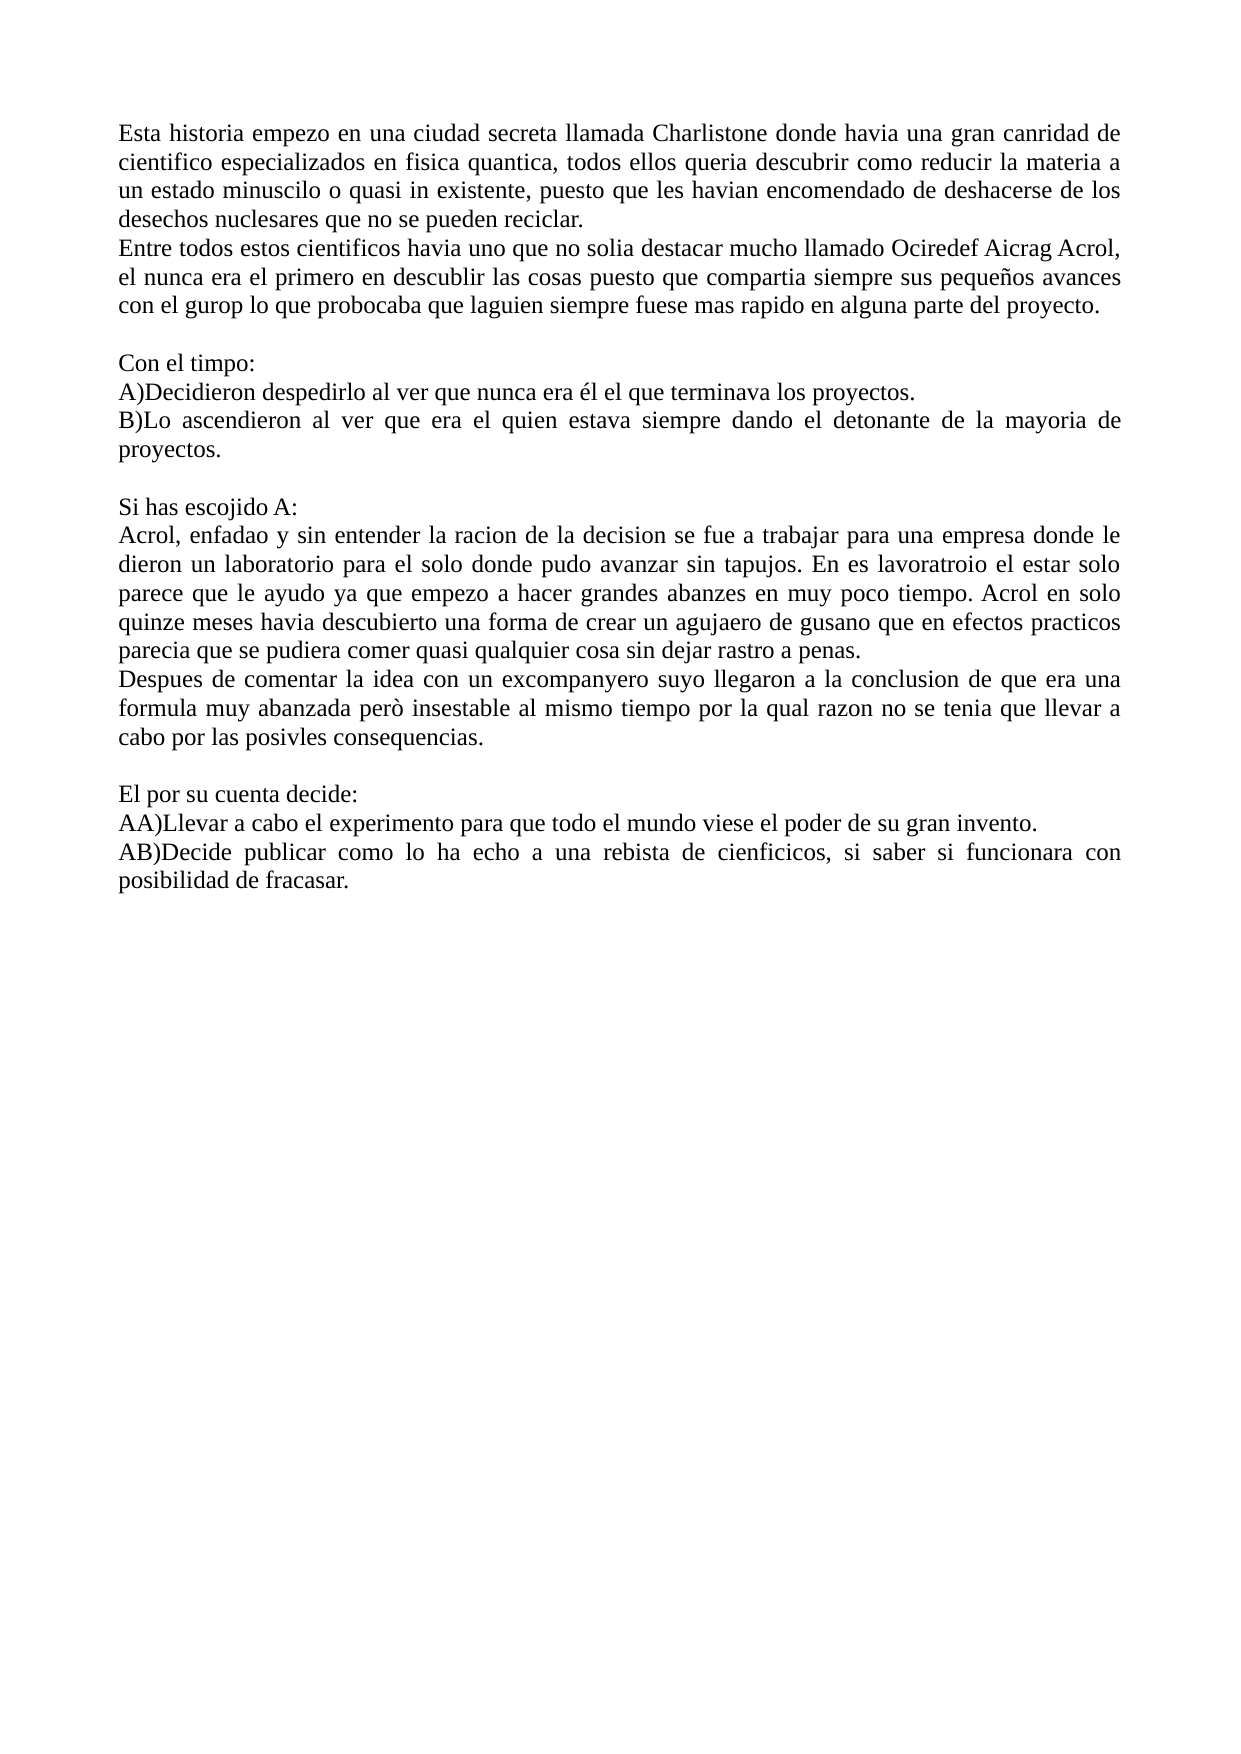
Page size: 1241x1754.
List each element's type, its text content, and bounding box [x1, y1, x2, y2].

text Con el timpo: [118, 348, 1122, 377]
text Si has escojido A: [118, 492, 1122, 521]
text El por su cuenta decide: [118, 779, 1122, 808]
text B)Lo ascendieron al ver que era el quien estava siempre dando el detonante de la mayoria de proyectos. [118, 406, 1122, 463]
text AB)Decide publicar como lo ha echo a una rebista de cienficicos, si saber si funcionara con posibilidad de fracasar. [118, 837, 1122, 894]
text Esta historia empezo en una ciudad secreta llamada Charlistone donde havia una gran canridad de cientifico especializados en fisica quantica, todos ellos queria descubrir como reducir la materia a un estado minuscilo o quasi in existente, puesto que les havian encomendado de deshacerse de los desechos nuclesares que no se pueden reciclar. [118, 118, 1122, 233]
text Acrol, enfadao y sin entender la racion de la decision se fue a trabajar para una empresa donde le dieron un laboratorio para el solo donde pudo avanzar sin tapujos. En es lavoratroio el estar solo parece que le ayudo ya que empezo a hacer grandes abanzes en muy poco tiempo. Acrol en solo quinze meses havia descubierto una forma de crear un agujaero de gusano que en efectos practicos parecia que se pudiera comer quasi qualquier cosa sin dejar rastro a penas. [118, 521, 1122, 664]
text Entre todos estos cientificos havia uno que no solia destacar mucho llamado Ociredef Aicrag Acrol, el nunca era el primero en descublir las cosas puesto que compartia siempre sus pequeños avances con el gurop lo que probocaba que laguien siempre fuese mas rapido en alguna parte del proyecto. [118, 233, 1122, 319]
text Despues de comentar la idea con un excompanyero suyo llegaron a la conclusion de que era una formula muy abanzada però insestable al mismo tiempo por la qual razon no se tenia que llevar a cabo por las posivles consequencias. [118, 664, 1122, 751]
text AA)Llevar a cabo el experimento para que todo el mundo viese el poder de su gran invento. [118, 808, 1122, 837]
text A)Decidieron despedirlo al ver que nunca era él el que terminava los proyectos. [118, 377, 1122, 406]
